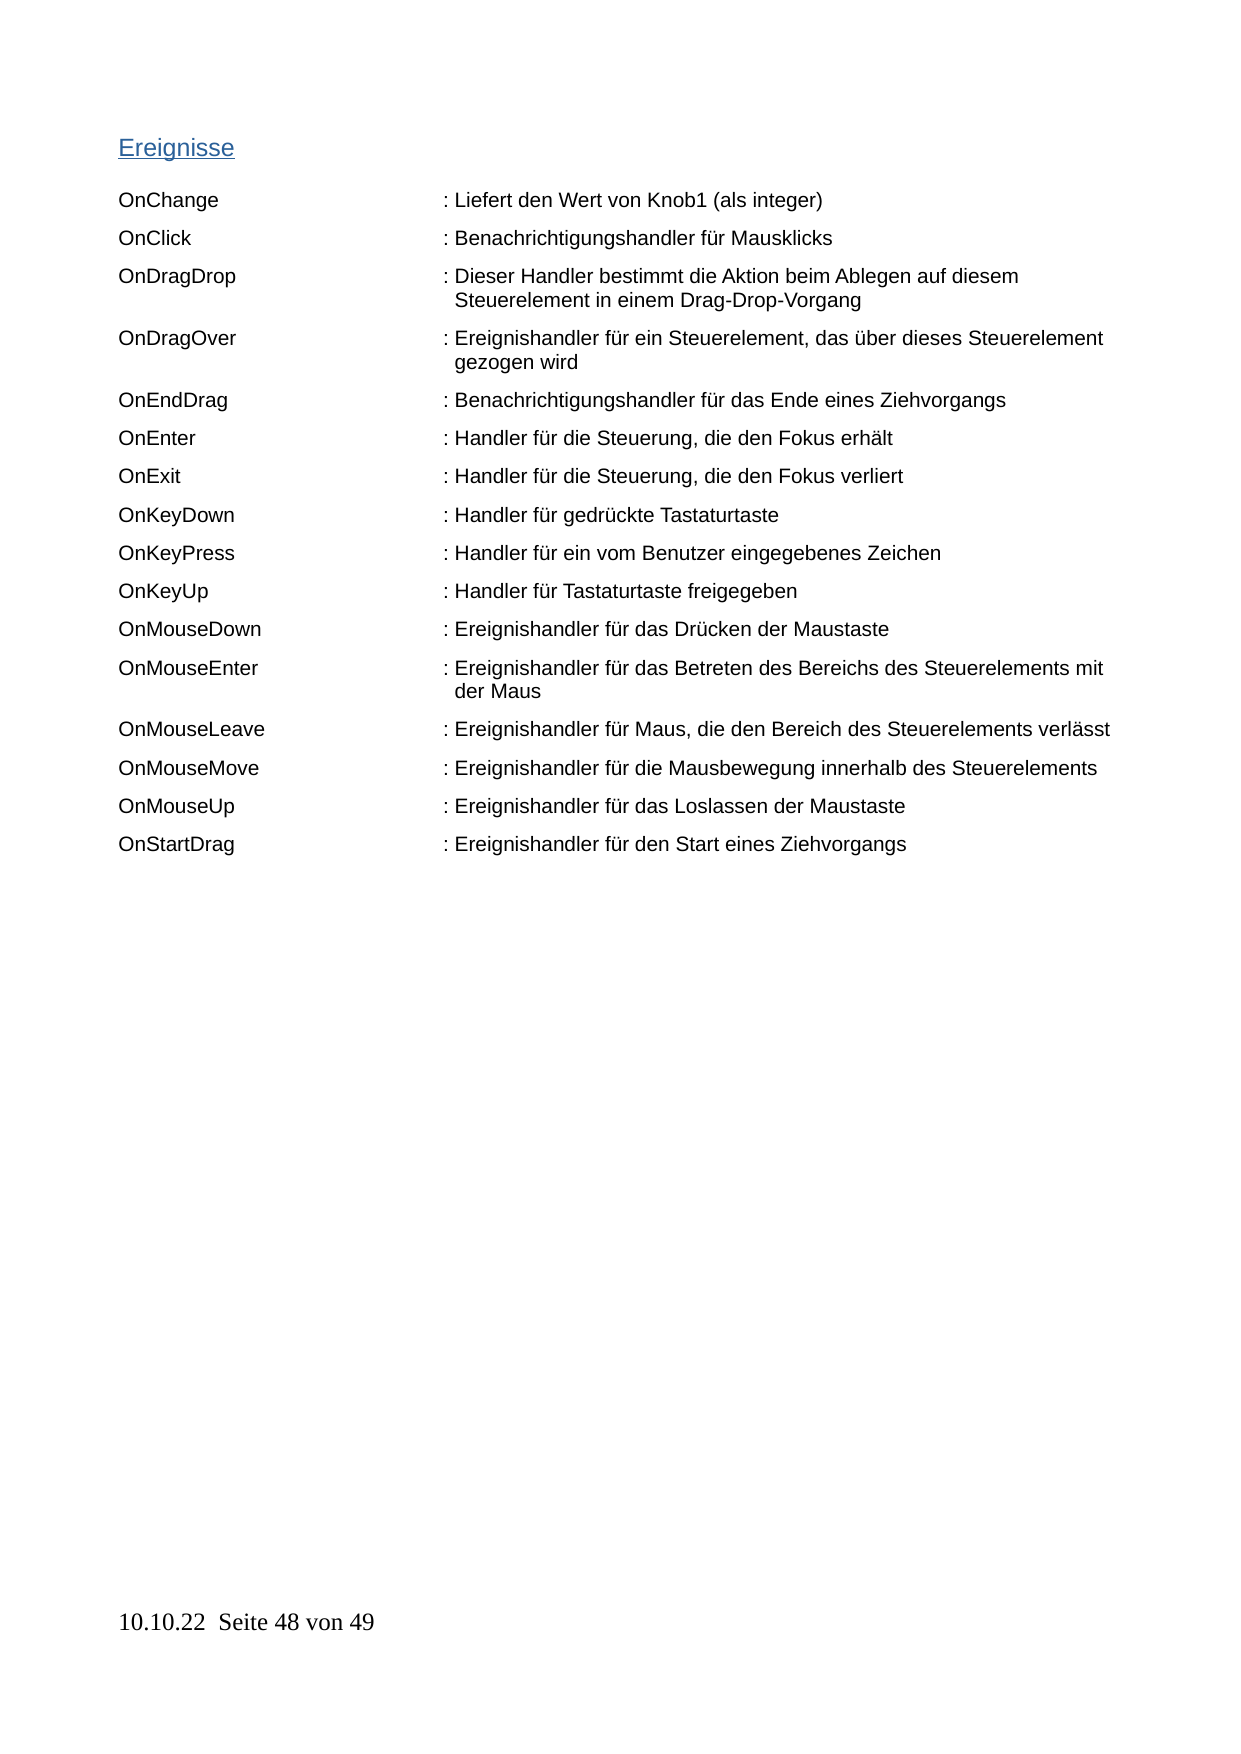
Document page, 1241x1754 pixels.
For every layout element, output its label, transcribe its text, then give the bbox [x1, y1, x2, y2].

text OnChange : Liefert den Wert von Knob1 (als integer) [118, 188, 1122, 212]
text OnKeyPress : Handler für ein vom Benutzer eingegebenes Zeichen [118, 541, 1122, 565]
text OnClick : Benachrichtigungshandler für Mausklicks [118, 227, 1122, 250]
text OnMouseDown : Ereignishandler für das Drücken der Maustaste [118, 618, 1122, 642]
text OnDragOver : Ereignishandler für ein Steuerelement, das über dieses Steuerelement gezogen wird [118, 327, 1122, 374]
text OnKeyDown : Handler für gedrückte Tastaturtaste [118, 503, 1122, 527]
subtitle Ereignisse [118, 133, 1122, 161]
text OnExit : Handler für die Steuerung, die den Fokus verliert [118, 465, 1122, 489]
text OnEndDrag : Benachrichtigungshandler für das Ende eines Ziehvorgangs [118, 388, 1122, 412]
text OnMouseUp : Ereignishandler für das Loslassen der Maustaste [118, 794, 1122, 818]
text OnKeyUp : Handler für Tastaturtaste freigegeben [118, 580, 1122, 603]
text OnStartDrag : Ereignishandler für den Start eines Ziehvorgangs [118, 833, 1122, 856]
text OnMouseLeave : Ereignishandler für Maus, die den Bereich des Steuerelements verlässt [118, 718, 1122, 742]
text OnMouseEnter : Ereignishandler für das Betreten des Bereichs des Steuerelements mit der Maus [118, 656, 1122, 703]
text OnDragDrop : Dieser Handler bestimmt die Aktion beim Ablegen auf diesem Steuerelement in einem Drag-Drop-Vorgang [118, 265, 1122, 312]
text OnMouseMove : Ereignishandler für die Mausbewegung innerhalb des Steuerelements [118, 756, 1122, 780]
text OnEnter : Handler für die Steuerung, die den Fokus erhält [118, 427, 1122, 450]
